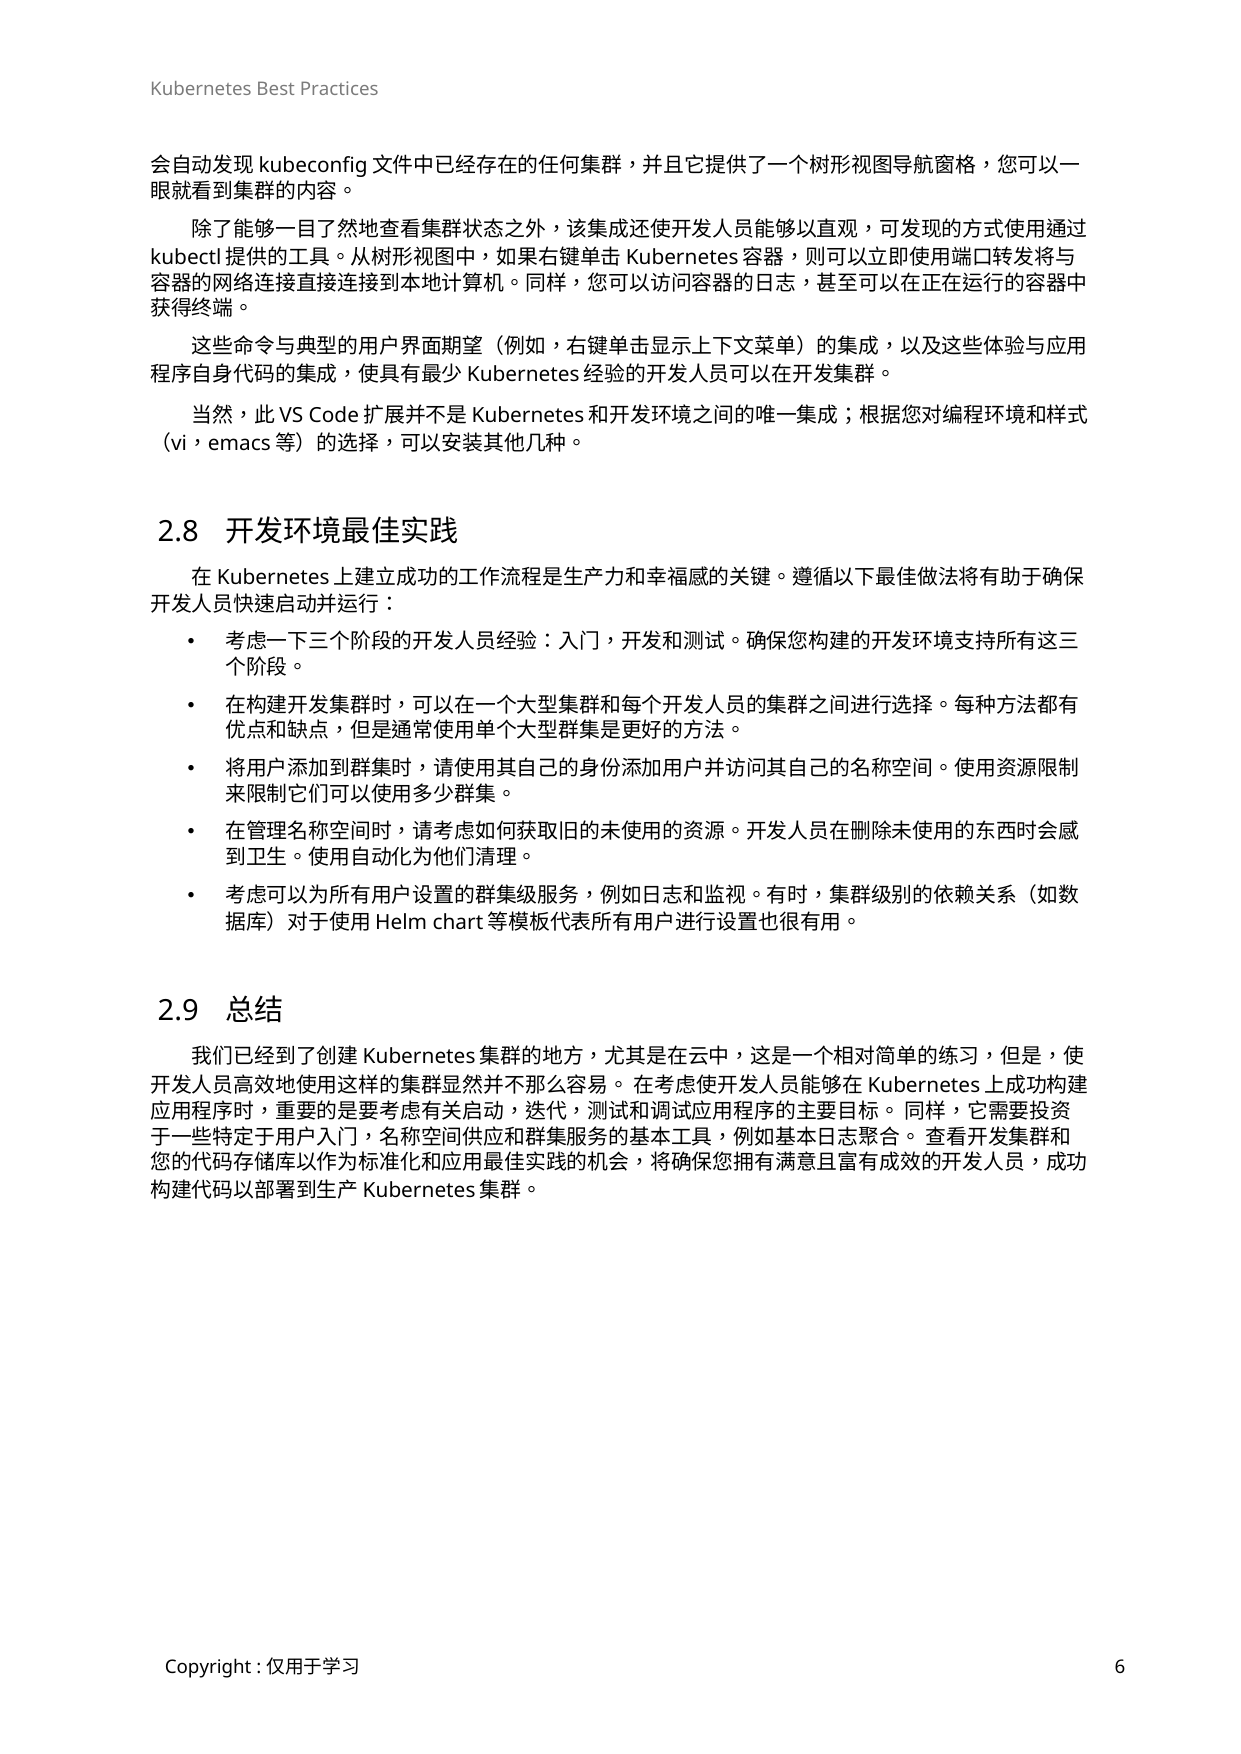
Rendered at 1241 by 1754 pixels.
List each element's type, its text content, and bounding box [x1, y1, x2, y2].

list 在管理名称空间时，请考虑如何获取旧的未使用的资源。开发人员在删除未使用的东西时会感到卫生。使用自动化为他们清理。 [187, 819, 1090, 869]
text 除了能够一目了然地查看集群状态之外，该集成还使开发人员能够以直观，可发现的方式使用通过kubectl提供的工具。从树形视图中，如果右键单击Kubernetes容器，则可以立即使用端口转发将与容器的网络连接直接连接到本地计算机。同样，您可以访问容器的日志，甚至可以在正在运行的容器中获得终端。 [150, 216, 1090, 321]
text 这些命令与典型的用户界面期望（例如，右键单击显示上下文菜单）的集成，以及这些体验与应用程序自身代码的集成，使具有最少Kubernetes经验的开发人员可以在开发集群。 [150, 333, 1090, 387]
list 在构建开发集群时，可以在一个大型集群和每个开发人员的集群之间进行选择。每种方法都有优点和缺点，但是通常使用单个大型群集是更好的方法。 [187, 692, 1090, 743]
list 考虑可以为所有用户设置的群集级服务，例如日志和监视。有时，集群级别的依赖关系（如数据库）对于使用Helm chart等模板代表所有用户进行设置也很有用。 [187, 882, 1090, 936]
subtitle 开发环境最佳实践 [150, 510, 1090, 550]
text 当然，此VS Code扩展并不是Kubernetes和开发环境之间的唯一集成；根据您对编程环境和样式（vi，emacs等）的选择，可以安装其他几种。 [150, 400, 1090, 457]
text 我们已经到了创建Kubernetes集群的地方，尤其是在云中，这是一个相对简单的练习，但是，使开发人员高效地使用这样的集群显然并不那么容易。 在考虑使开发人员能够在Kubernetes上成功构建应用程序时，重要的是要考虑有关启动，迭代，测试和调试应用程序的主要目标。 同样，它需要投资于一些特定于用户入门，名称空间供应和群集服务的基本工具，例如基本日志聚合。 查看开发集群和您的代码存储库以作为标准化和应用最佳实践的机会，将确保您拥有满意且富有成效的开发人员，成功构建代码以部署到生产Kubernetes集群。 [150, 1042, 1090, 1203]
text 会自动发现kubeconfig文件中已经存在的任何集群，并且它提供了一个树形视图导航窗格，您可以一眼就看到集群的内容。 [150, 150, 1090, 204]
subtitle 总结 [150, 989, 1090, 1029]
list 将用户添加到群集时，请使用其自己的身份添加用户并访问其自己的名称空间。使用资源限制来限制它们可以使用多少群集。 [187, 755, 1090, 806]
list 考虑一下三个阶段的开发人员经验：入门，开发和测试。确保您构建的开发环境支持所有这三个阶段。 [187, 629, 1090, 679]
text 在Kubernetes上建立成功的工作流程是生产力和幸福感的关键。遵循以下最佳做法将有助于确保开发人员快速启动并运行： [150, 562, 1090, 616]
